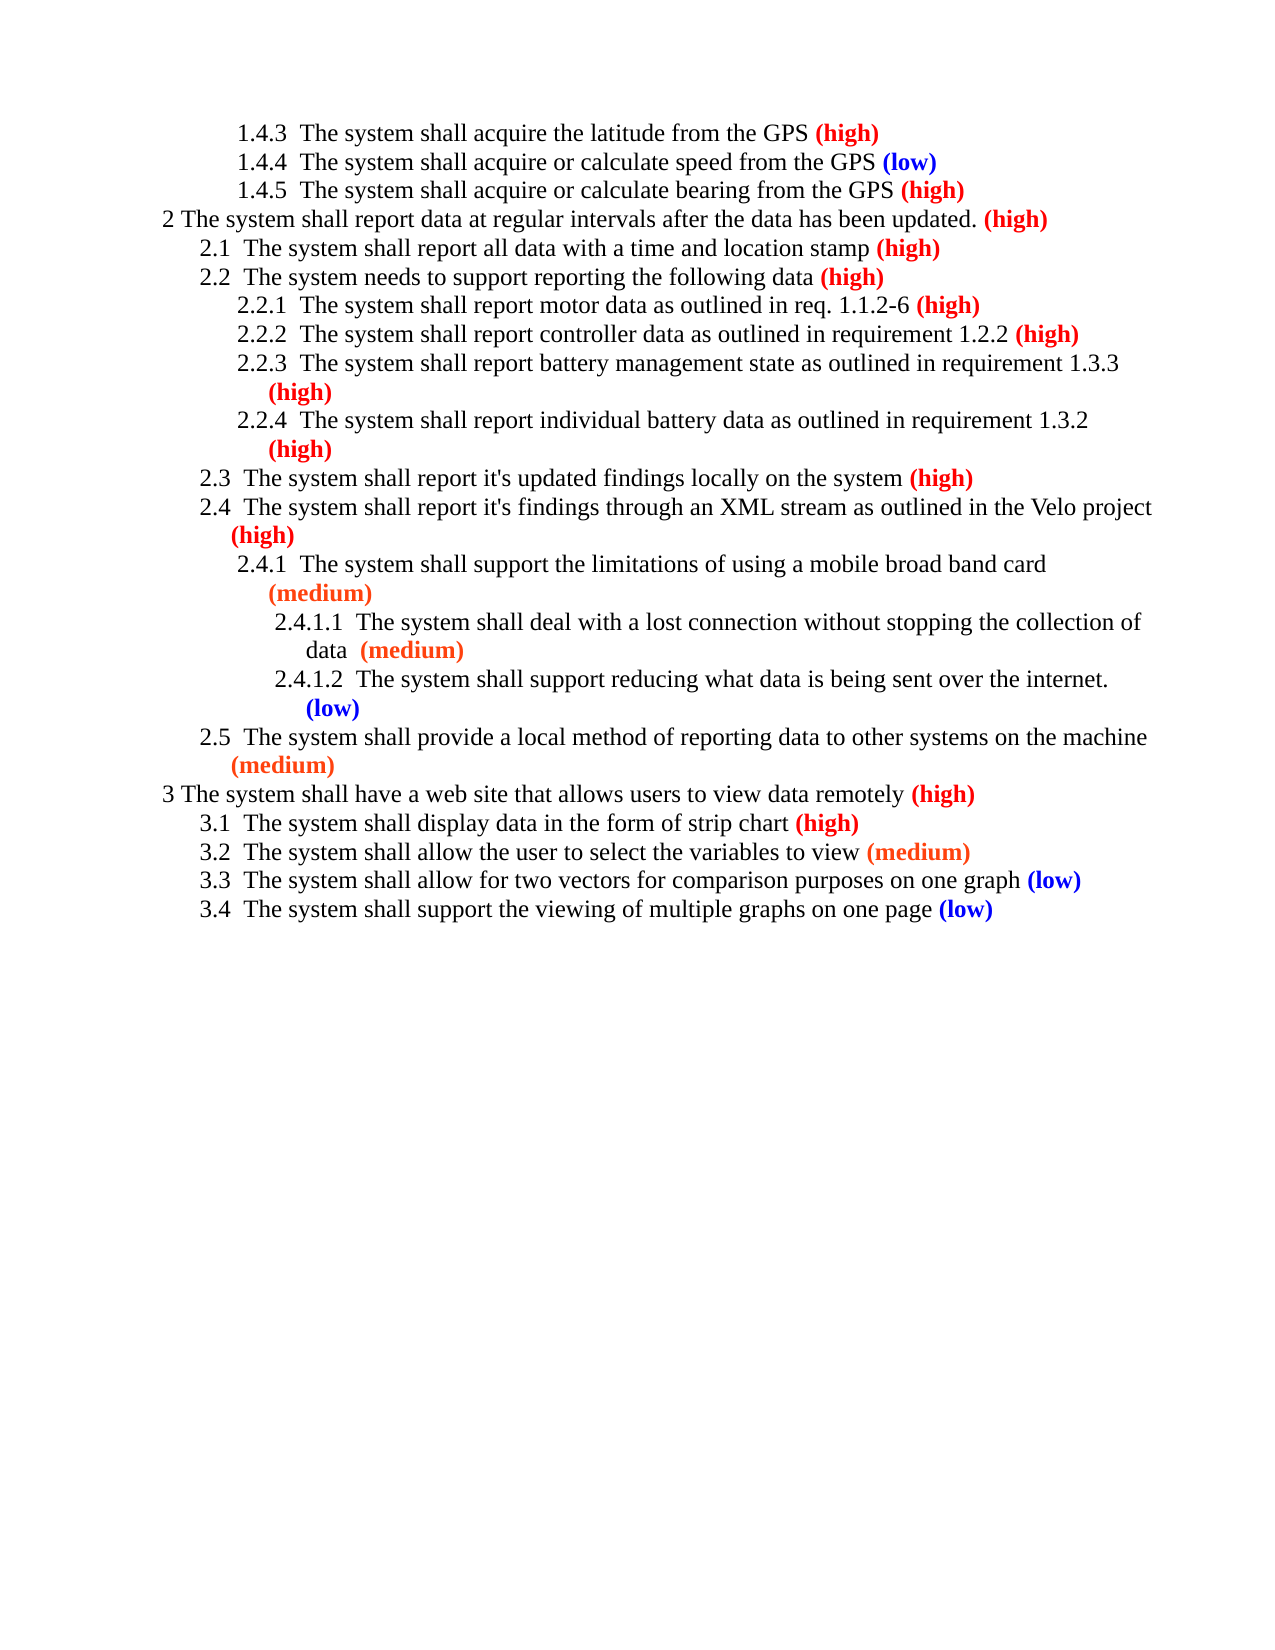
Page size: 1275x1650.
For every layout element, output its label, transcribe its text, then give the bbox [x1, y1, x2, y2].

list The system shall support the limitations of using a mobile broad band card (medium) [231, 549, 1157, 607]
list The system shall report data at regular intervals after the data has been updated. (high) [156, 204, 1157, 233]
list The system shall report it's updated findings locally on the system (high) [193, 463, 1157, 492]
list The system shall acquire the latitude from the GPS (high) [231, 118, 1157, 147]
list The system shall allow for two vectors for comparison purposes on one graph (low) [193, 866, 1157, 894]
list The system shall report it's findings through an XML stream as outlined in the Velo project (high) [193, 492, 1157, 549]
list The system shall allow the user to select the variables to view (medium) [193, 837, 1157, 866]
list The system shall display data in the form of strip chart (high) [193, 808, 1157, 837]
list The system shall report battery management state as outlined in requirement 1.3.3 (high) [231, 348, 1157, 406]
list The system needs to support reporting the following data (high) [193, 262, 1157, 291]
list The system shall report controller data as outlined in requirement 1.2.2 (high) [231, 319, 1157, 348]
list The system shall support the viewing of multiple graphs on one page (low) [193, 894, 1157, 923]
list The system shall acquire or calculate speed from the GPS (low) [231, 147, 1157, 176]
list The system shall provide a local method of reporting data to other systems on the machine (medium) [193, 722, 1157, 779]
list The system shall report all data with a time and location stamp (high) [193, 233, 1157, 262]
list The system shall report motor data as outlined in req. 1.1.2-6 (high) [231, 291, 1157, 319]
list The system shall deal with a lost connection without stopping the collection of data (medium) [268, 607, 1157, 664]
list The system shall have a web site that allows users to view data remotely (high) [156, 779, 1157, 808]
list The system shall acquire or calculate bearing from the GPS (high) [231, 176, 1157, 204]
list The system shall support reducing what data is being sent over the internet. (low) [268, 664, 1157, 722]
list The system shall report individual battery data as outlined in requirement 1.3.2 (high) [231, 406, 1157, 463]
